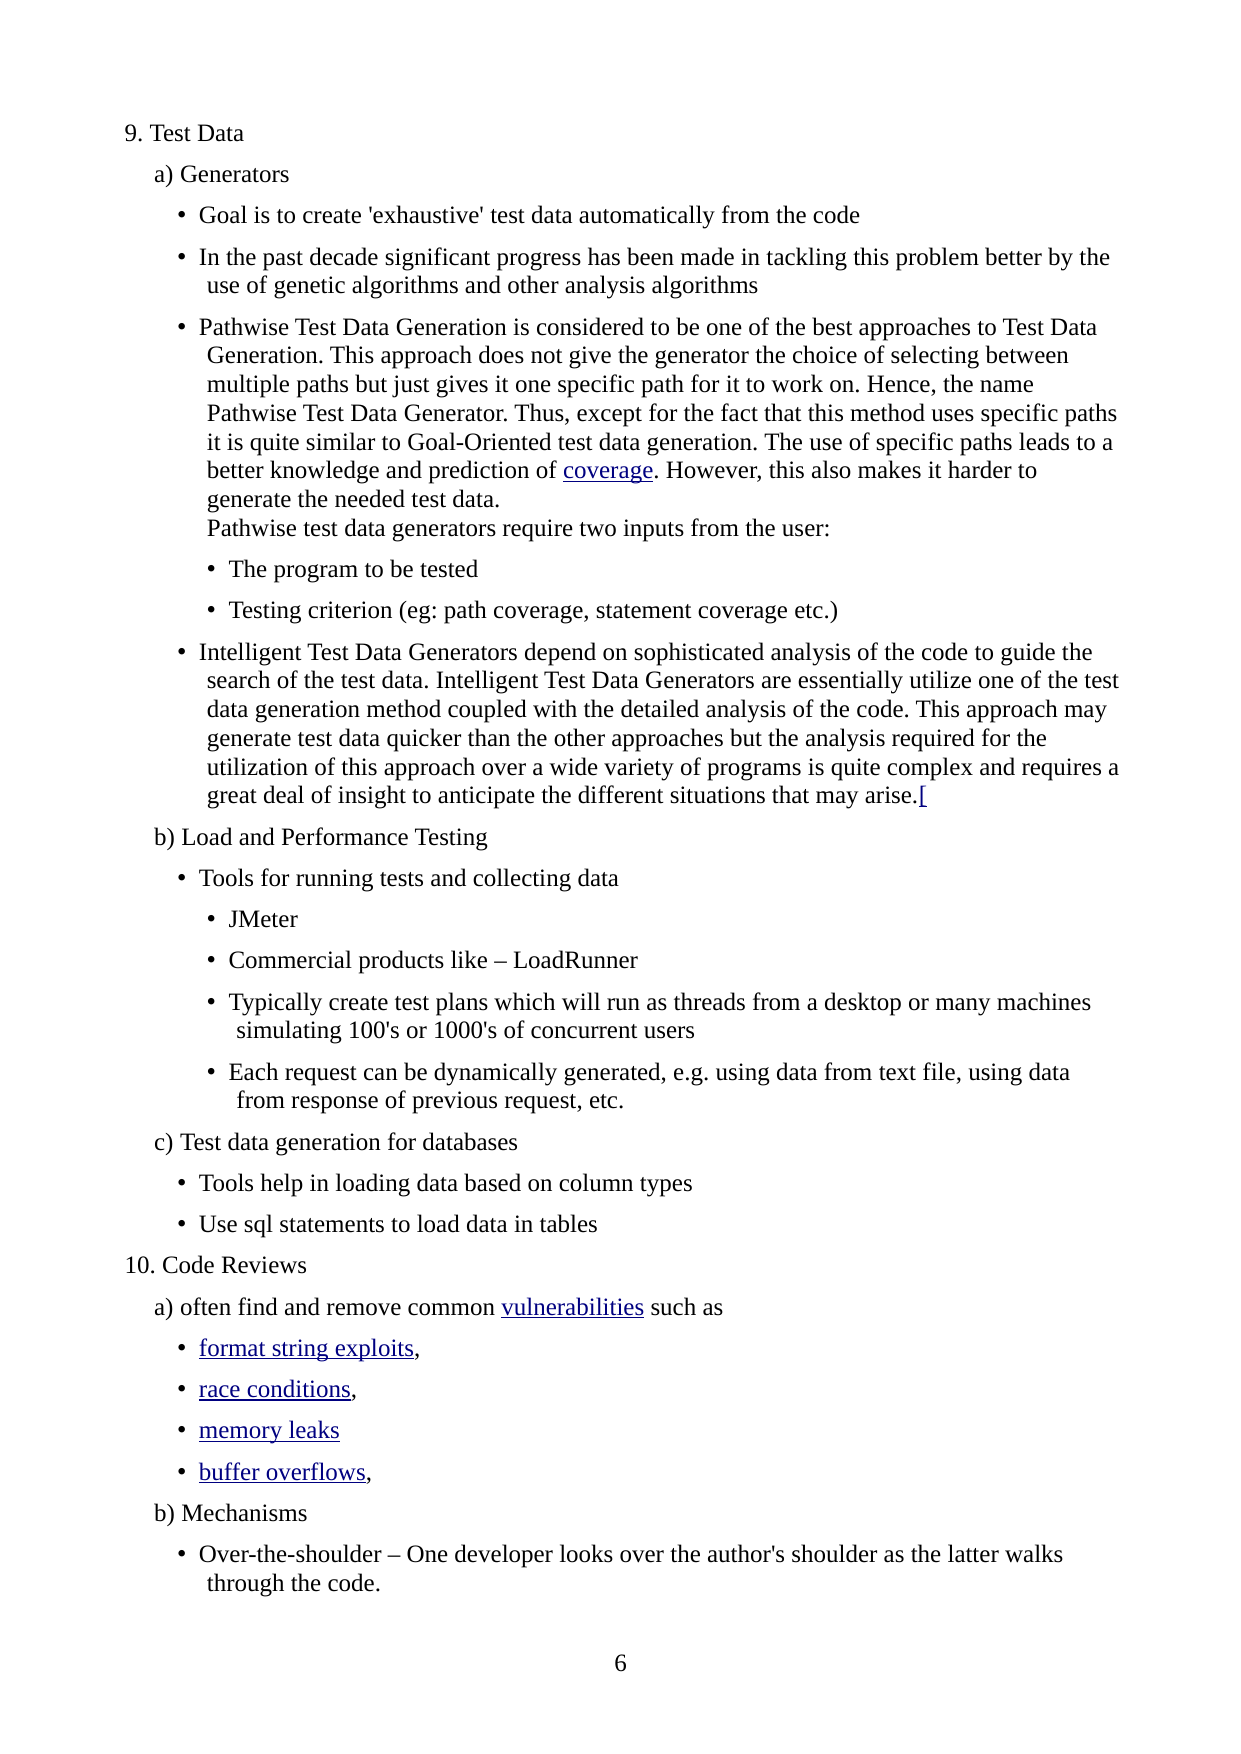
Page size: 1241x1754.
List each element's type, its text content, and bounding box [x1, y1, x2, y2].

subtitle JMeter [207, 904, 1122, 933]
subtitle format string exploits, [177, 1333, 1122, 1362]
subtitle race conditions, [177, 1374, 1122, 1403]
subtitle often find and remove common vulnerabilities such as [148, 1292, 1122, 1321]
subtitle Load and Performance Testing [148, 822, 1122, 851]
subtitle Intelligent Test Data Generators depend on sophisticated analysis of the code to guide the search of the test data. Intelligent Test Data Generators are essentially utilize one of the test data generation method coupled with the detailed analysis of the code. This approach may generate test data quicker than the other approaches but the analysis required for the utilization of this approach over a wide variety of programs is quite complex and requires a great deal of insight to anticipate the different situations that may arise.[ [177, 637, 1122, 809]
subtitle In the past decade significant progress has been made in tackling this problem better by the use of genetic algorithms and other analysis algorithms [177, 242, 1122, 299]
subtitle Generators [148, 159, 1122, 188]
subtitle Over-the-shoulder – One developer looks over the author's shoulder as the latter walks through the code. [177, 1539, 1122, 1597]
subtitle Test data generation for databases [148, 1127, 1122, 1156]
subtitle Goal is to create 'exhaustive' test data automatically from the code [177, 201, 1122, 229]
subtitle Each request can be dynamically generated, e.g. using data from text file, using data from response of previous request, etc. [207, 1057, 1122, 1114]
subtitle memory leaks [177, 1416, 1122, 1444]
subtitle Commercial products like – LoadRunner [207, 946, 1122, 974]
subtitle Pathwise Test Data Generation is considered to be one of the best approaches to Test Data Generation. This approach does not give the generator the choice of selecting between multiple paths but just gives it one specific path for it to work on. Hence, the name Pathwise Test Data Generator. Thus, except for the fact that this method uses specific paths it is quite similar to Goal-Oriented test data generation. The use of specific paths leads to a better knowledge and prediction of coverage. However, this also makes it harder to generate the needed test data. Pathwise test data generators require two inputs from the user: [177, 312, 1122, 542]
subtitle buffer overflows, [177, 1457, 1122, 1486]
subtitle Mechanisms [148, 1498, 1122, 1527]
subtitle Typically create test plans which will run as threads from a desktop or many machines simulating 100's or 1000's of concurrent users [207, 987, 1122, 1044]
subtitle Use sql statements to load data in tables [177, 1209, 1122, 1238]
subtitle Tools for running tests and collecting data [177, 863, 1122, 892]
subtitle Testing criterion (eg: path coverage, statement coverage etc.) [207, 596, 1122, 624]
subtitle Test Data [118, 118, 1122, 147]
subtitle Tools help in loading data based on column types [177, 1168, 1122, 1197]
subtitle Code Reviews [118, 1251, 1122, 1279]
subtitle The program to be tested [207, 554, 1122, 583]
